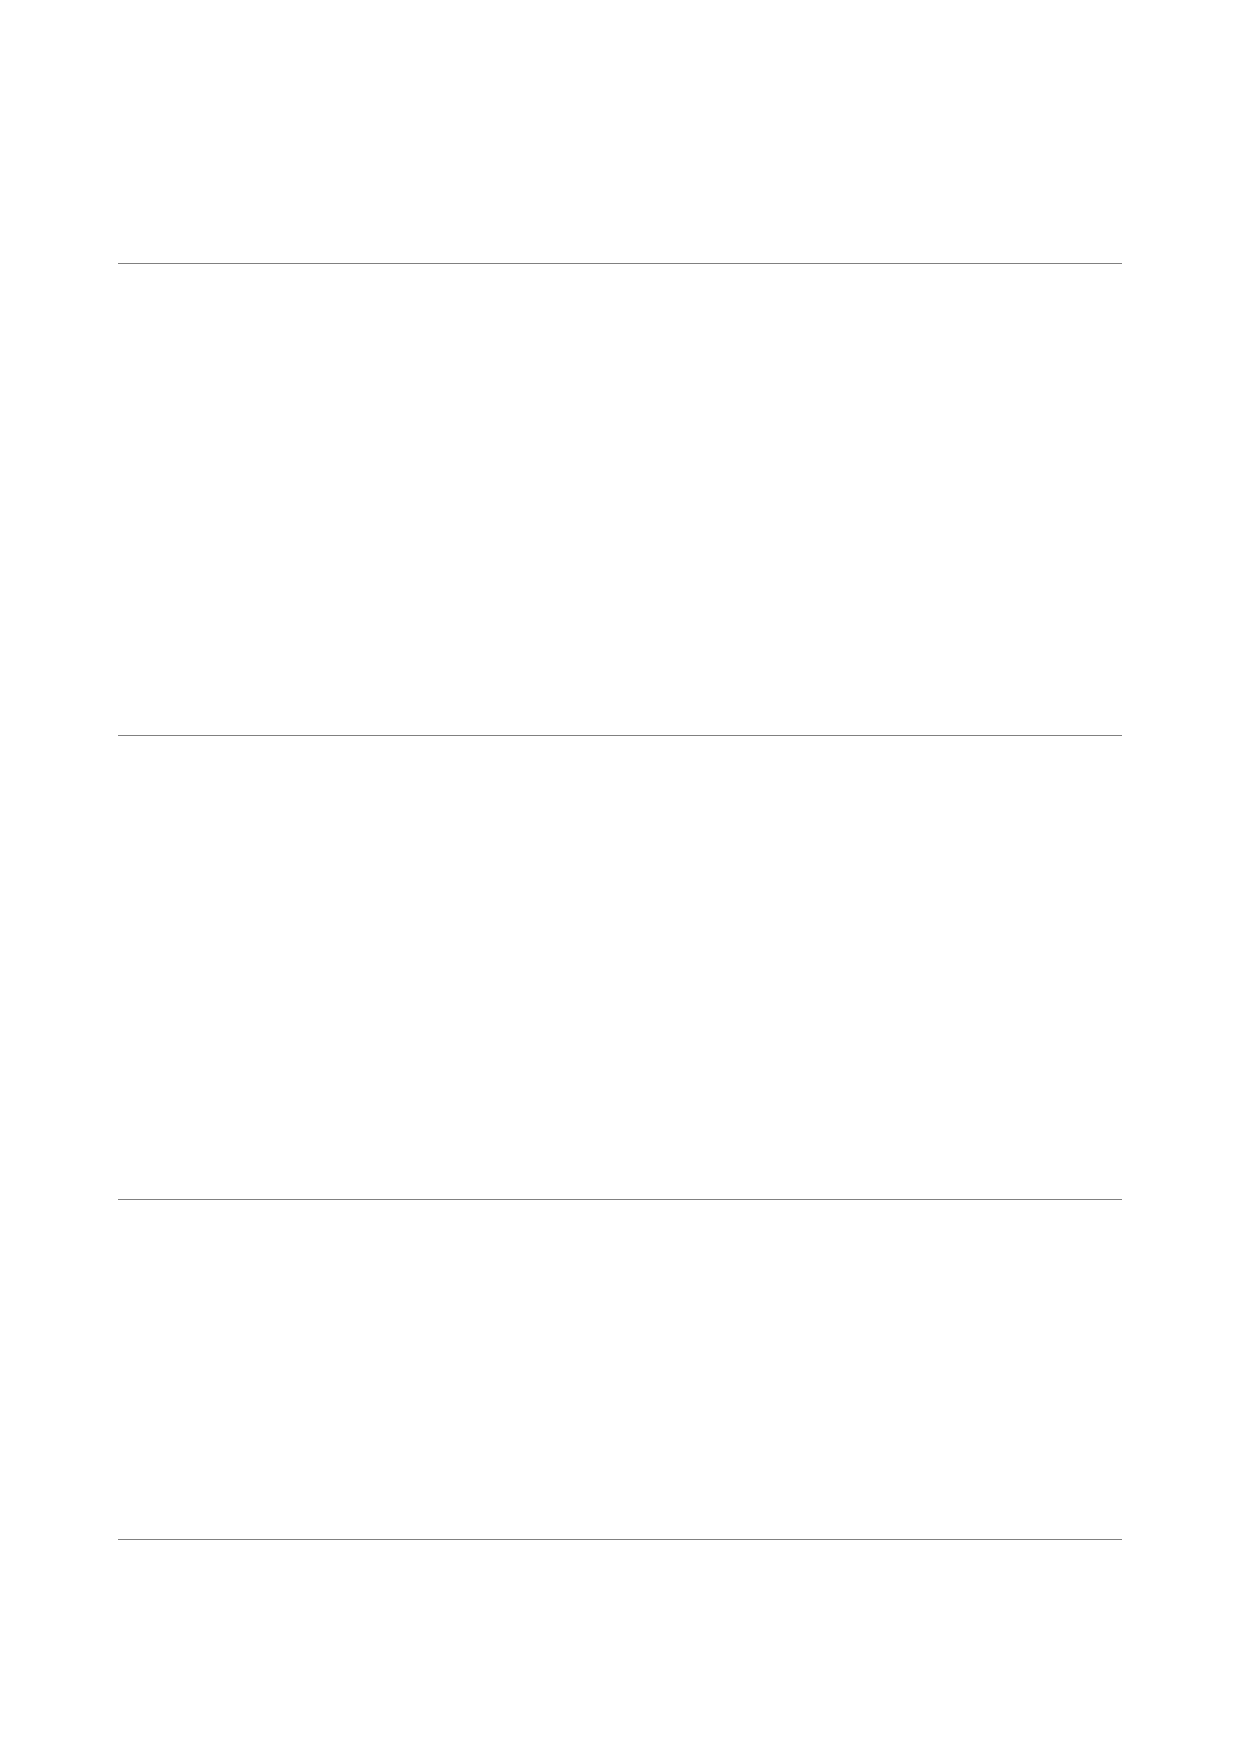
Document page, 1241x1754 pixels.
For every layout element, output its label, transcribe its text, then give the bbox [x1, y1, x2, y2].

text state: "pending", [118, 1376, 1122, 1400]
text promise = { [118, 1353, 1122, 1376]
list в КОНЦЕ говорит: [162, 1037, 1122, 1066]
text } [118, 1424, 1122, 1447]
text Если это понял — Promise больше не страшны [118, 516, 1122, 544]
text result: undefined [118, 1400, 1122, 1424]
text }); [118, 888, 1122, 912]
text Ты просто сообщаешь. [118, 201, 1122, 229]
text // работа [118, 865, 1122, 888]
text Ты их не видишь, но они есть. [118, 1477, 1122, 1506]
text new Promise((resolve, reject) => { [118, 841, 1122, 865]
text У Promise есть два внутренних поля: [118, 1305, 1122, 1334]
list делает работу [162, 989, 1122, 1018]
text Ты не вызываешь .then() сам Ты не знаешь, кто ждёт результат [118, 118, 1122, 182]
text Executor — это функция, где ты запускаешь работу. JavaScript даёт тебе resolve и reject. Когда узнаешь результат — вызываешь один из них. JS сам передаст результат тем, кто ждёт. [177, 369, 1063, 486]
subtitle Финальный перевод всего абзаца [118, 313, 1122, 357]
subtitle Самая главная идея [118, 584, 1122, 627]
text 👉 Promise — это коробка со статусом Executor — это тот, кто меняет статус коробки. [118, 640, 1122, 702]
list либо resolve(...) [236, 1084, 1122, 1115]
subtitle Что внутри Promise (мысленно) [118, 1249, 1122, 1293]
list запускается сразу [162, 942, 1122, 970]
subtitle Что делает executor ещё раз [118, 786, 1122, 829]
list либо reject(...) [236, 1134, 1122, 1165]
